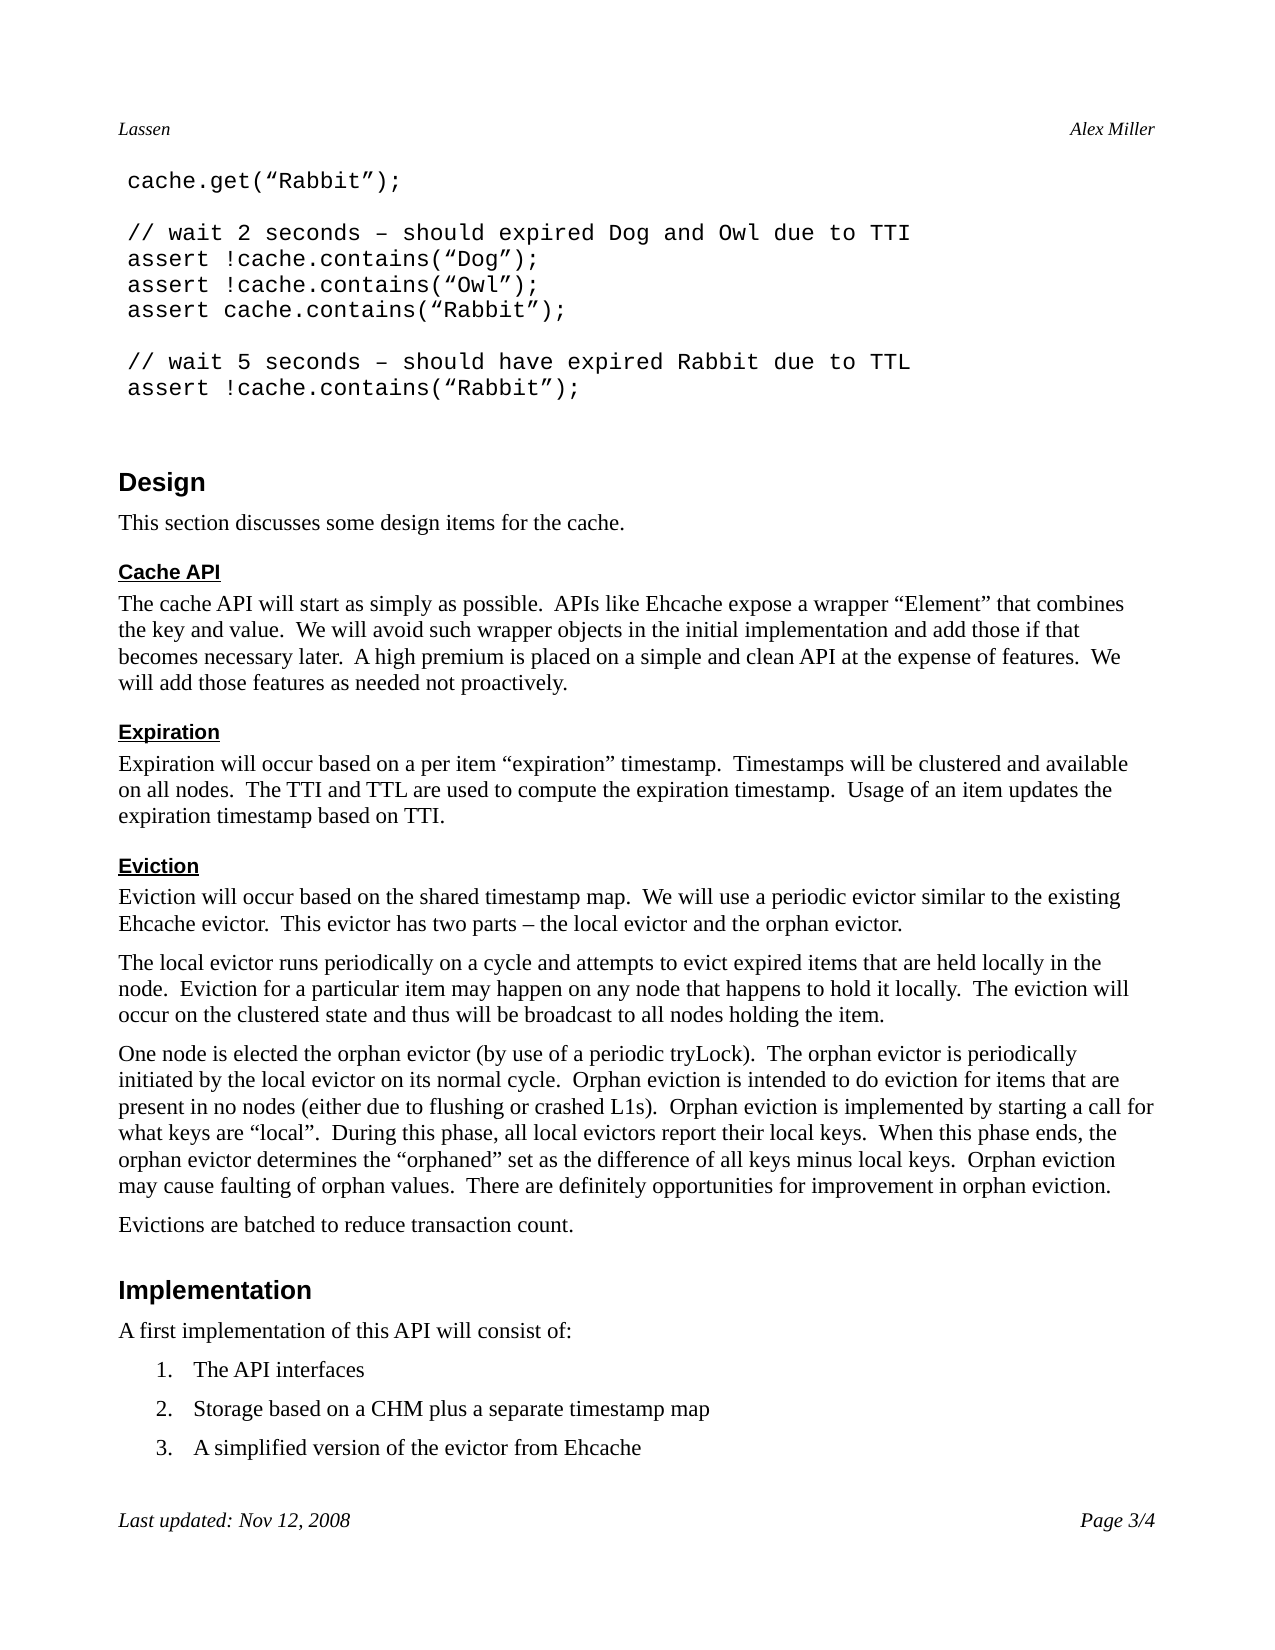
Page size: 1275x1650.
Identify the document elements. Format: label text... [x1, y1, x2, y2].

text assert !cache.contains(“Dog”); [127, 247, 1157, 273]
text The local evictor runs periodically on a cycle and attempts to evict expired items that are held locally in the node. Eviction for a particular item may happen on any node that happens to hold it locally. The eviction will occur on the clustered state and thus will be broadcast to all nodes holding the item. [118, 949, 1157, 1028]
text One node is elected the orphan evictor (by use of a periodic tryLock). The orphan evictor is periodically initiated by the local evictor on its normal cycle. Orphan eviction is intended to do eviction for items that are present in no nodes (either due to flushing or crashed L1s). Orphan eviction is implemented by starting a call for what keys are “local”. During this phase, all local evictors report their local keys. When this phase ends, the orphan evictor determines the “orphaned” set as the difference of all keys minus local keys. Orphan eviction may cause faulting of orphan values. There are definitely opportunities for improvement in orphan eviction. [118, 1040, 1157, 1198]
subtitle Implementation [118, 1275, 1157, 1305]
subtitle Design [118, 466, 1157, 497]
list The API interfaces [156, 1356, 1157, 1383]
text A first implementation of this API will consist of: [118, 1317, 1157, 1344]
subtitle Eviction [118, 853, 1157, 877]
text assert !cache.contains(“Rabbit”); [127, 377, 1157, 403]
text This section discusses some design items for the cache. [118, 509, 1157, 536]
text Expiration will occur based on a per item “expiration” timestamp. Timestamps will be clustered and available on all nodes. The TTI and TTL are used to compute the expiration timestamp. Usage of an item updates the expiration timestamp based on TTI. [118, 750, 1157, 829]
text The cache API will start as simply as possible. APIs like Ehcache expose a wrapper “Element” that combines the key and value. We will avoid such wrapper objects in the initial implementation and add those if that becomes necessary later. A high premium is placed on a simple and clean API at the expense of features. We will add those features as needed not proactively. [118, 590, 1157, 695]
text Evictions are batched to reduce transaction count. [118, 1211, 1157, 1237]
text // wait 5 seconds – should have expired Rabbit due to TTL [127, 351, 1157, 377]
text // wait 2 seconds – should expired Dog and Owl due to TTI [127, 221, 1157, 247]
text assert !cache.contains(“Owl”); [127, 273, 1157, 299]
list Storage based on a CHM plus a separate timestamp map [156, 1395, 1157, 1421]
text Eviction will occur based on the shared timestamp map. We will use a periodic evictor similar to the existing Ehcache evictor. This evictor has two parts – the local evictor and the orphan evictor. [118, 883, 1157, 936]
text cache.get(“Rabbit”); [127, 169, 1157, 195]
list A simplified version of the evictor from Ehcache [156, 1434, 1157, 1460]
subtitle Cache API [118, 560, 1157, 584]
text assert cache.contains(“Rabbit”); [127, 299, 1157, 325]
subtitle Expiration [118, 720, 1157, 744]
